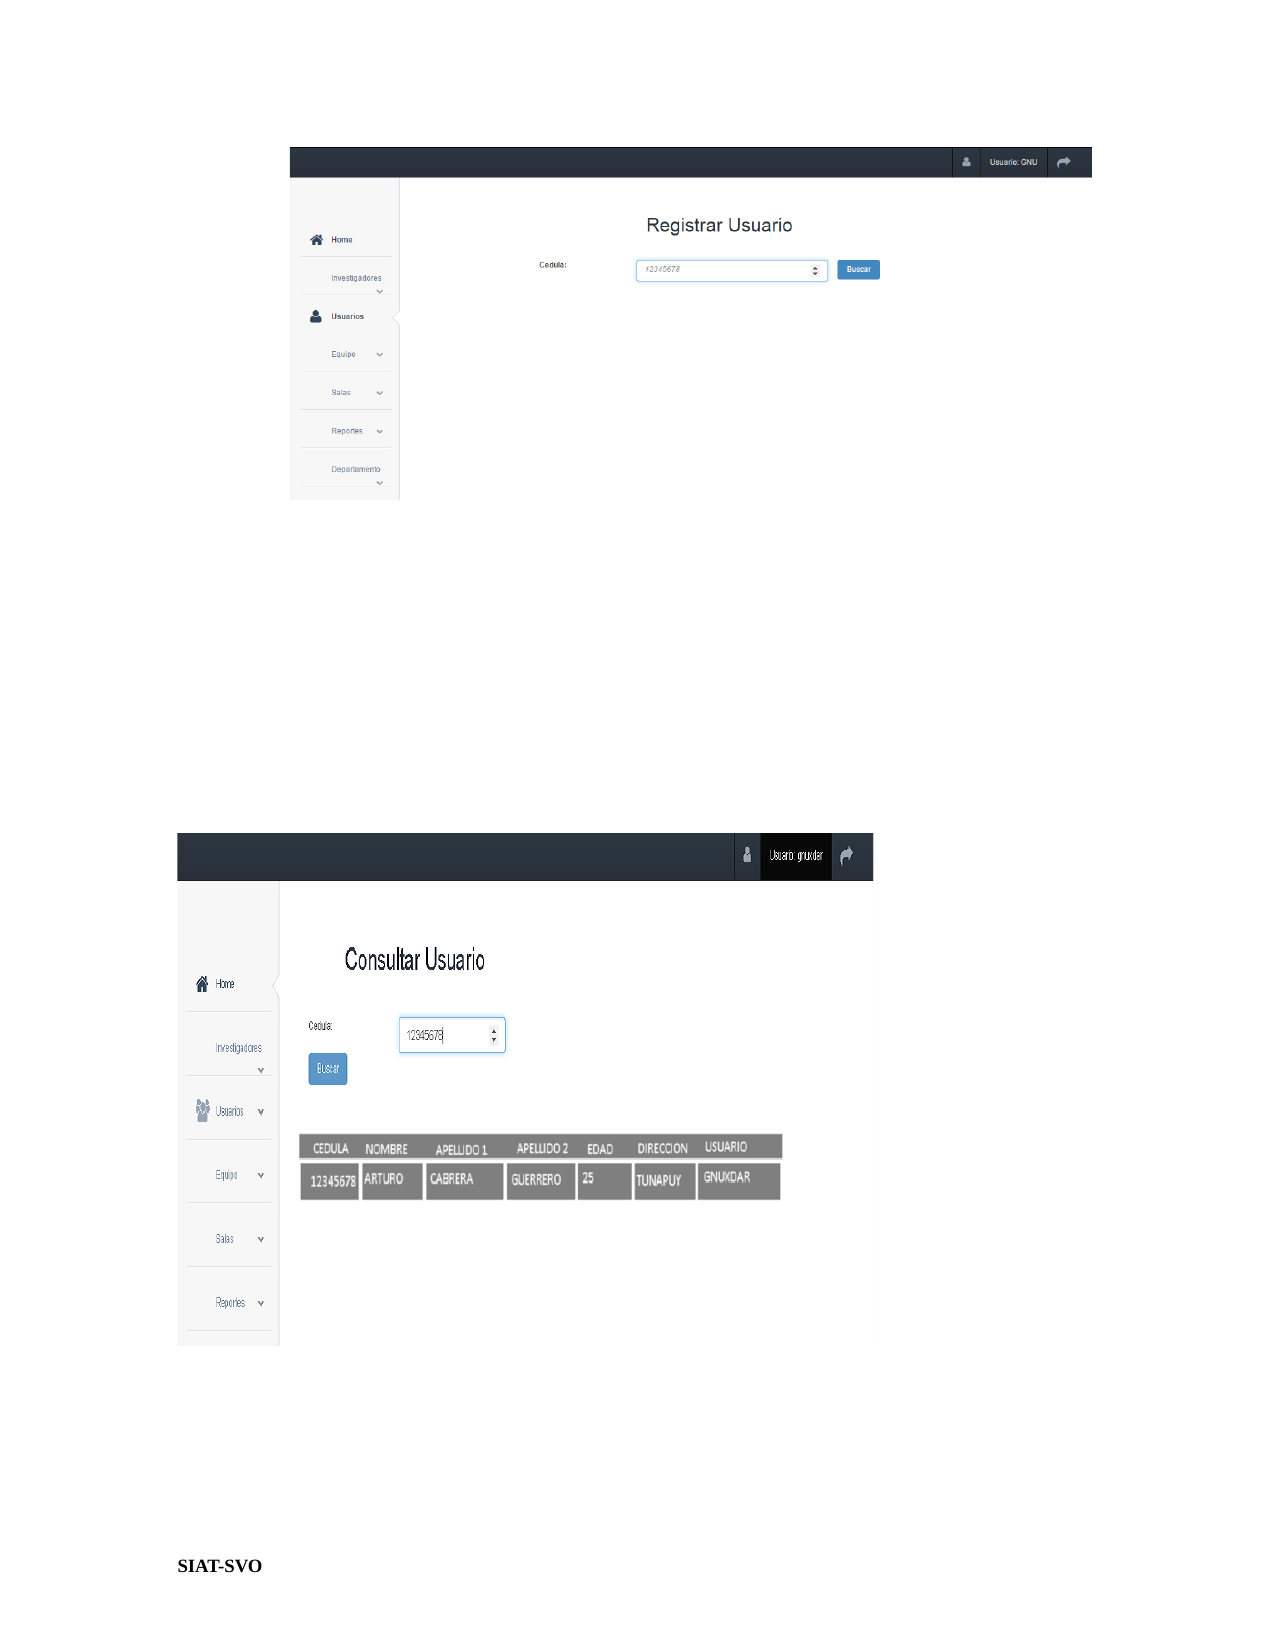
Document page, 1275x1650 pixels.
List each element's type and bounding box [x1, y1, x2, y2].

picture [289, 147, 1092, 500]
picture [177, 833, 874, 1346]
